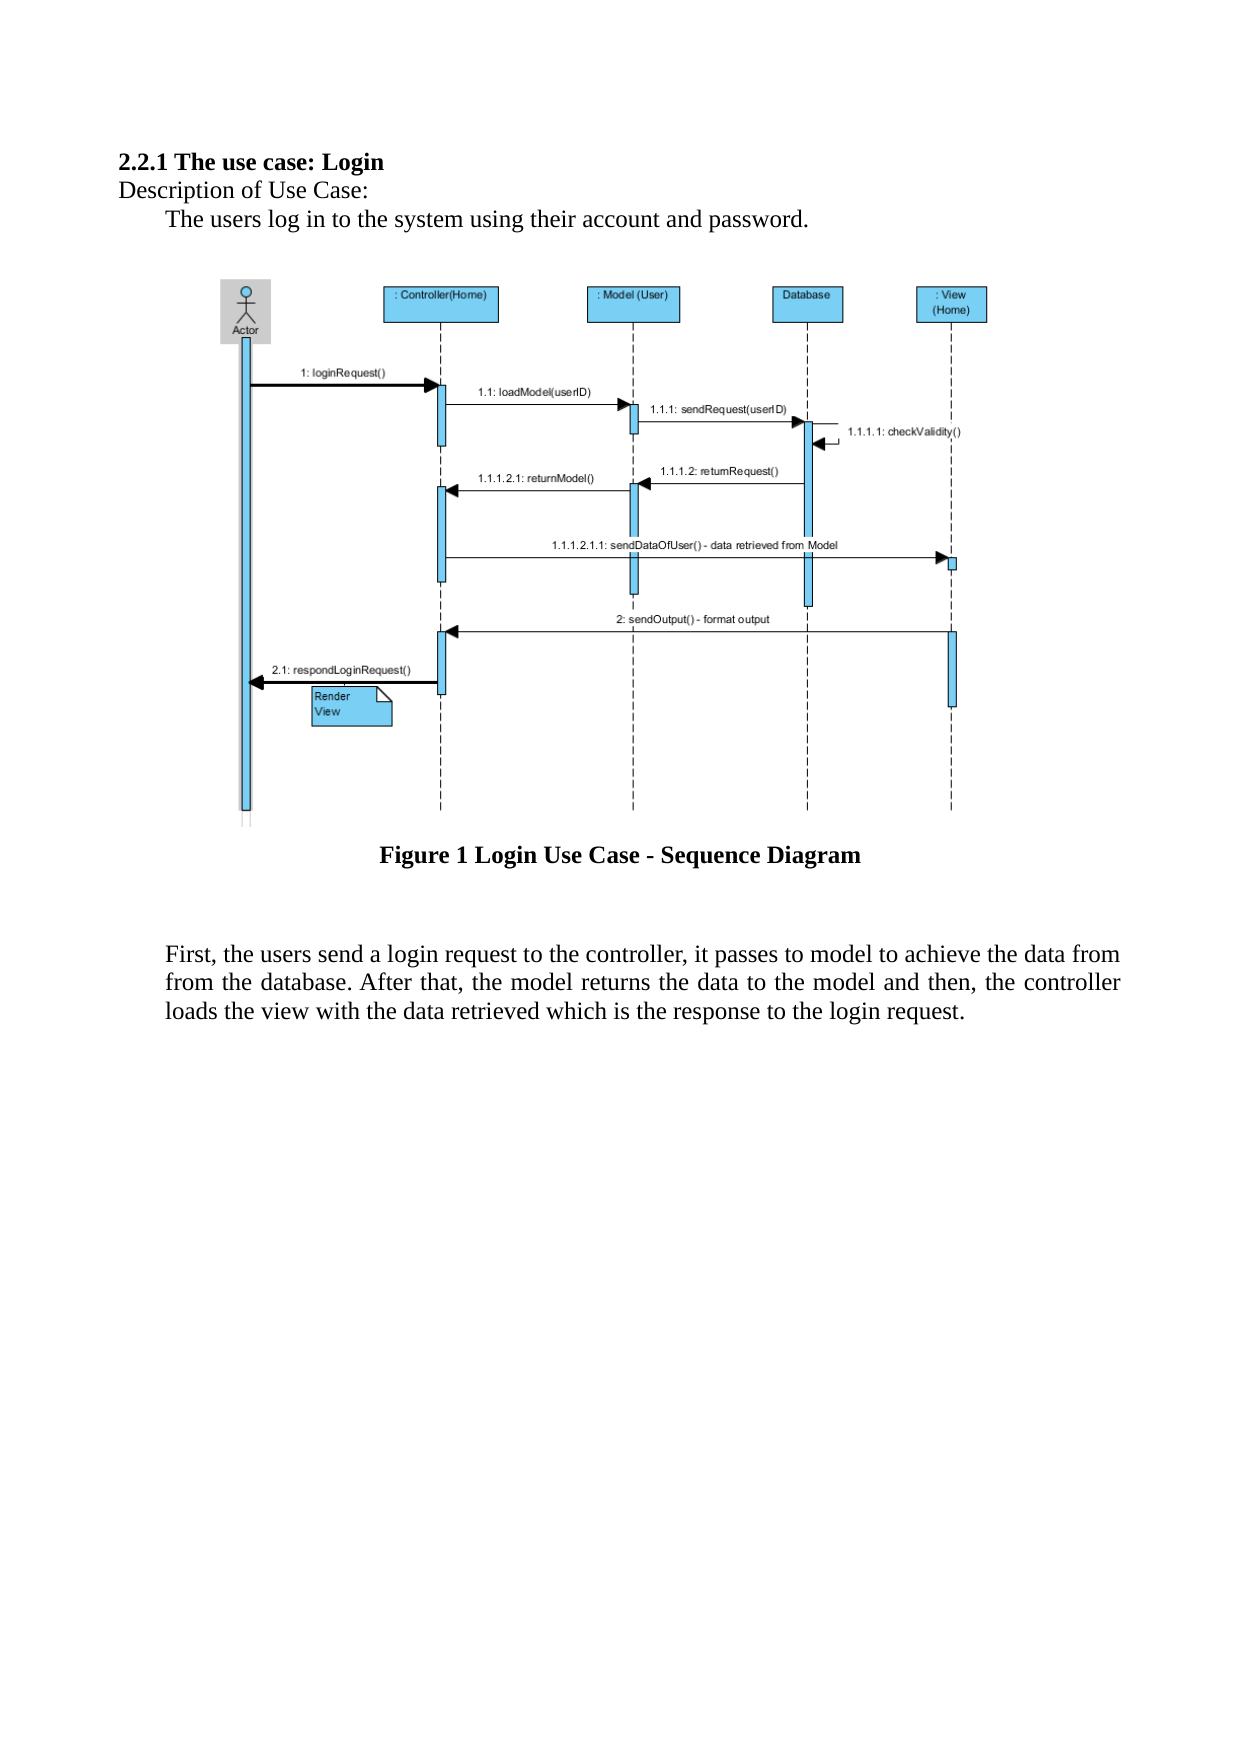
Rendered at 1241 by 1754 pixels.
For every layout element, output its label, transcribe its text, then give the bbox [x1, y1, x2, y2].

text First, the users send a login request to the controller, it passes to model to achieve the data from from the database. After that, the model returns the data to the model and then, the controller loads the view with the data retrieved which is the response to the login request. [165, 939, 1122, 1025]
picture [118, 261, 1047, 827]
text Figure 1 Login Use Case - Sequence Diagram [118, 840, 1122, 869]
text Description of Use Case: [118, 176, 1122, 204]
subtitle 2.2.1 The use case: Login [118, 147, 1122, 176]
text The users log in to the system using their account and password. [165, 204, 1122, 233]
